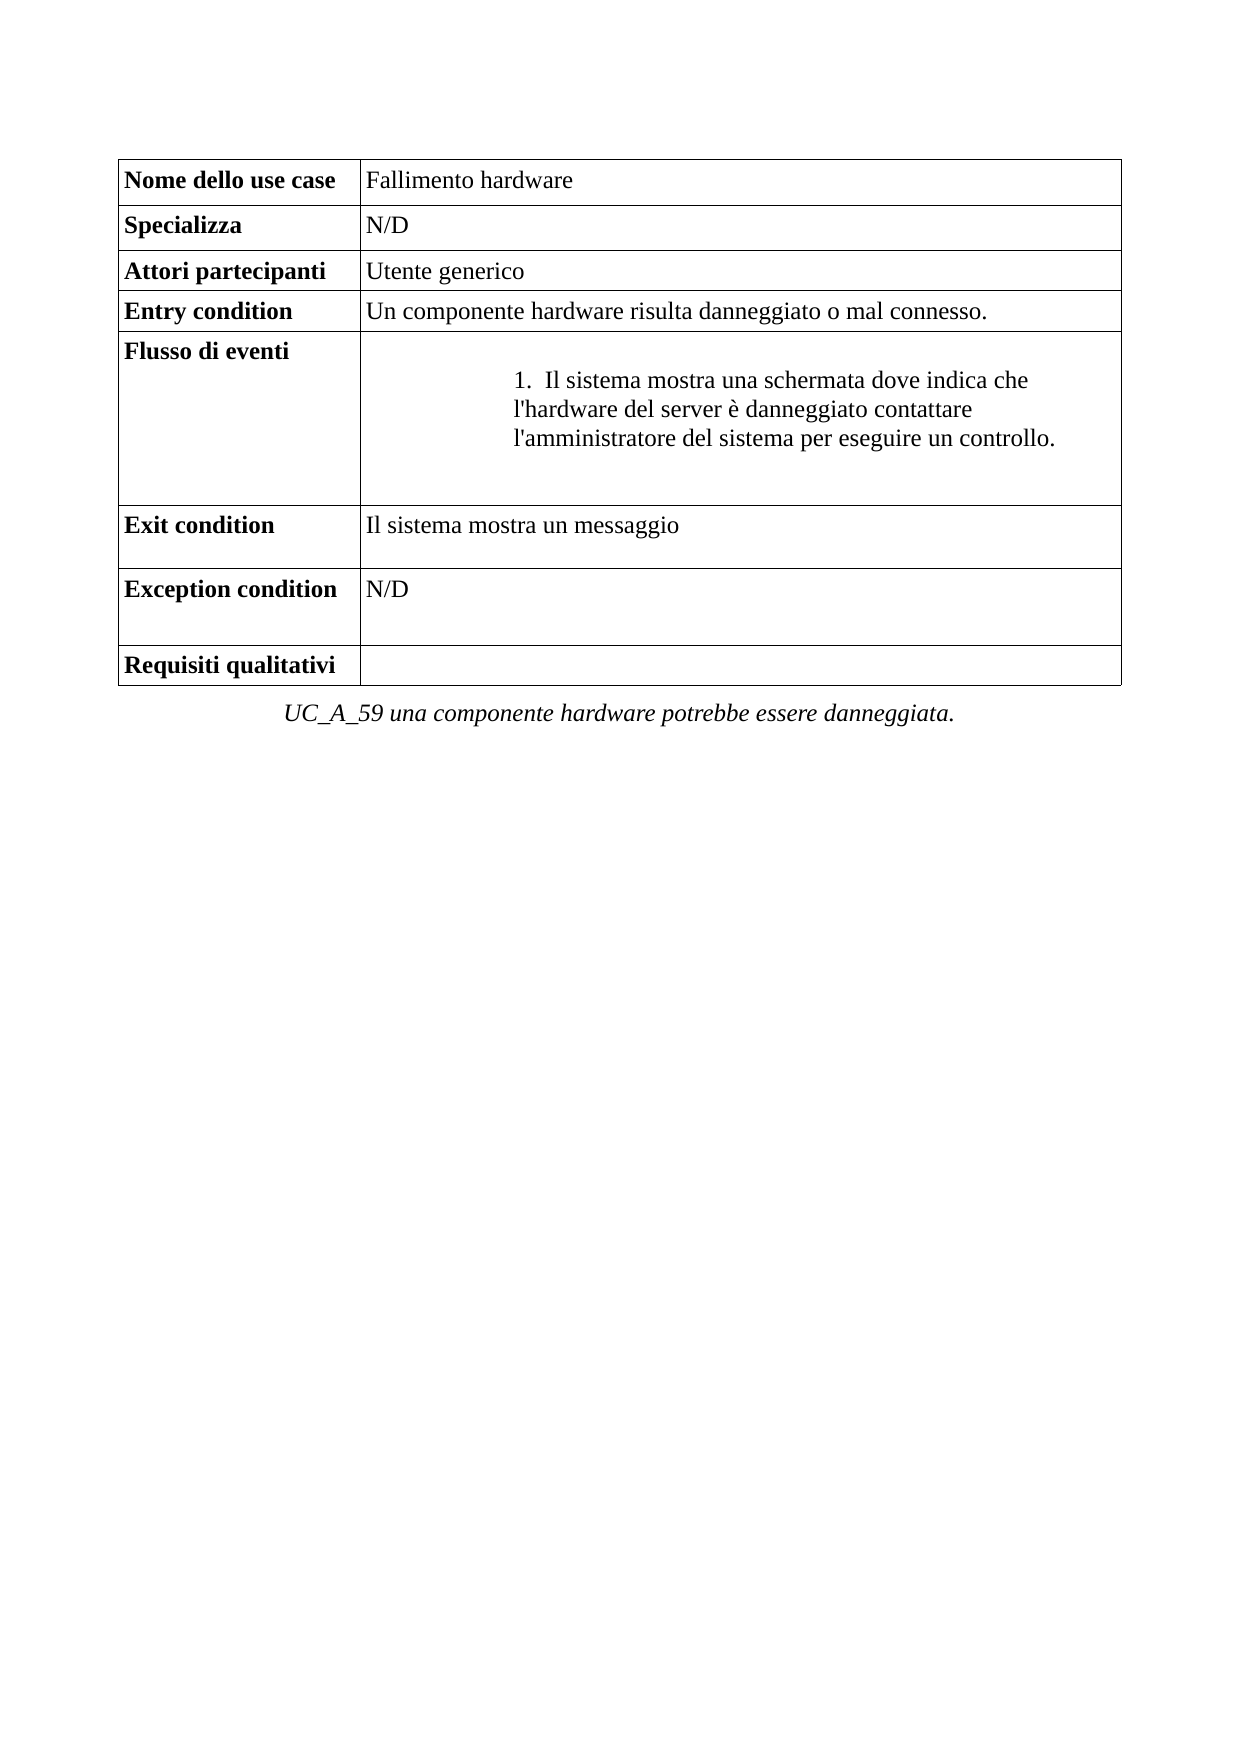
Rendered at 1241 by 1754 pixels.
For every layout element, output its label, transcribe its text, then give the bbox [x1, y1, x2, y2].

table_cell Un componente hardware risulta danneggiato o mal connesso. [361, 291, 1121, 331]
table_cell Utente generico [361, 251, 1121, 290]
text UC_A_59 una componente hardware potrebbe essere danneggiata. [118, 698, 1122, 726]
table_cell [361, 646, 1121, 685]
table_cell Requisiti qualitativi [119, 646, 360, 685]
table_header Fallimento hardware [361, 160, 1121, 205]
table_cell Specializza [119, 206, 360, 250]
table_cell Exit condition [119, 506, 360, 568]
table_cell N/D [361, 569, 1121, 645]
table_cell Flusso di eventi [119, 332, 360, 505]
table_cell N/D [361, 206, 1121, 250]
table_header Nome dello use case [119, 160, 360, 205]
table_cell Attori partecipanti [119, 251, 360, 290]
table_cell Entry condition [119, 291, 360, 331]
table_cell Exception condition [119, 569, 360, 645]
table_cell Il sistema mostra una schermata dove indica che l'hardware del server è danneggiato contattare l'amministratore del sistema per eseguire un controllo. [361, 332, 1121, 505]
table_cell Il sistema mostra un messaggio [361, 506, 1121, 568]
